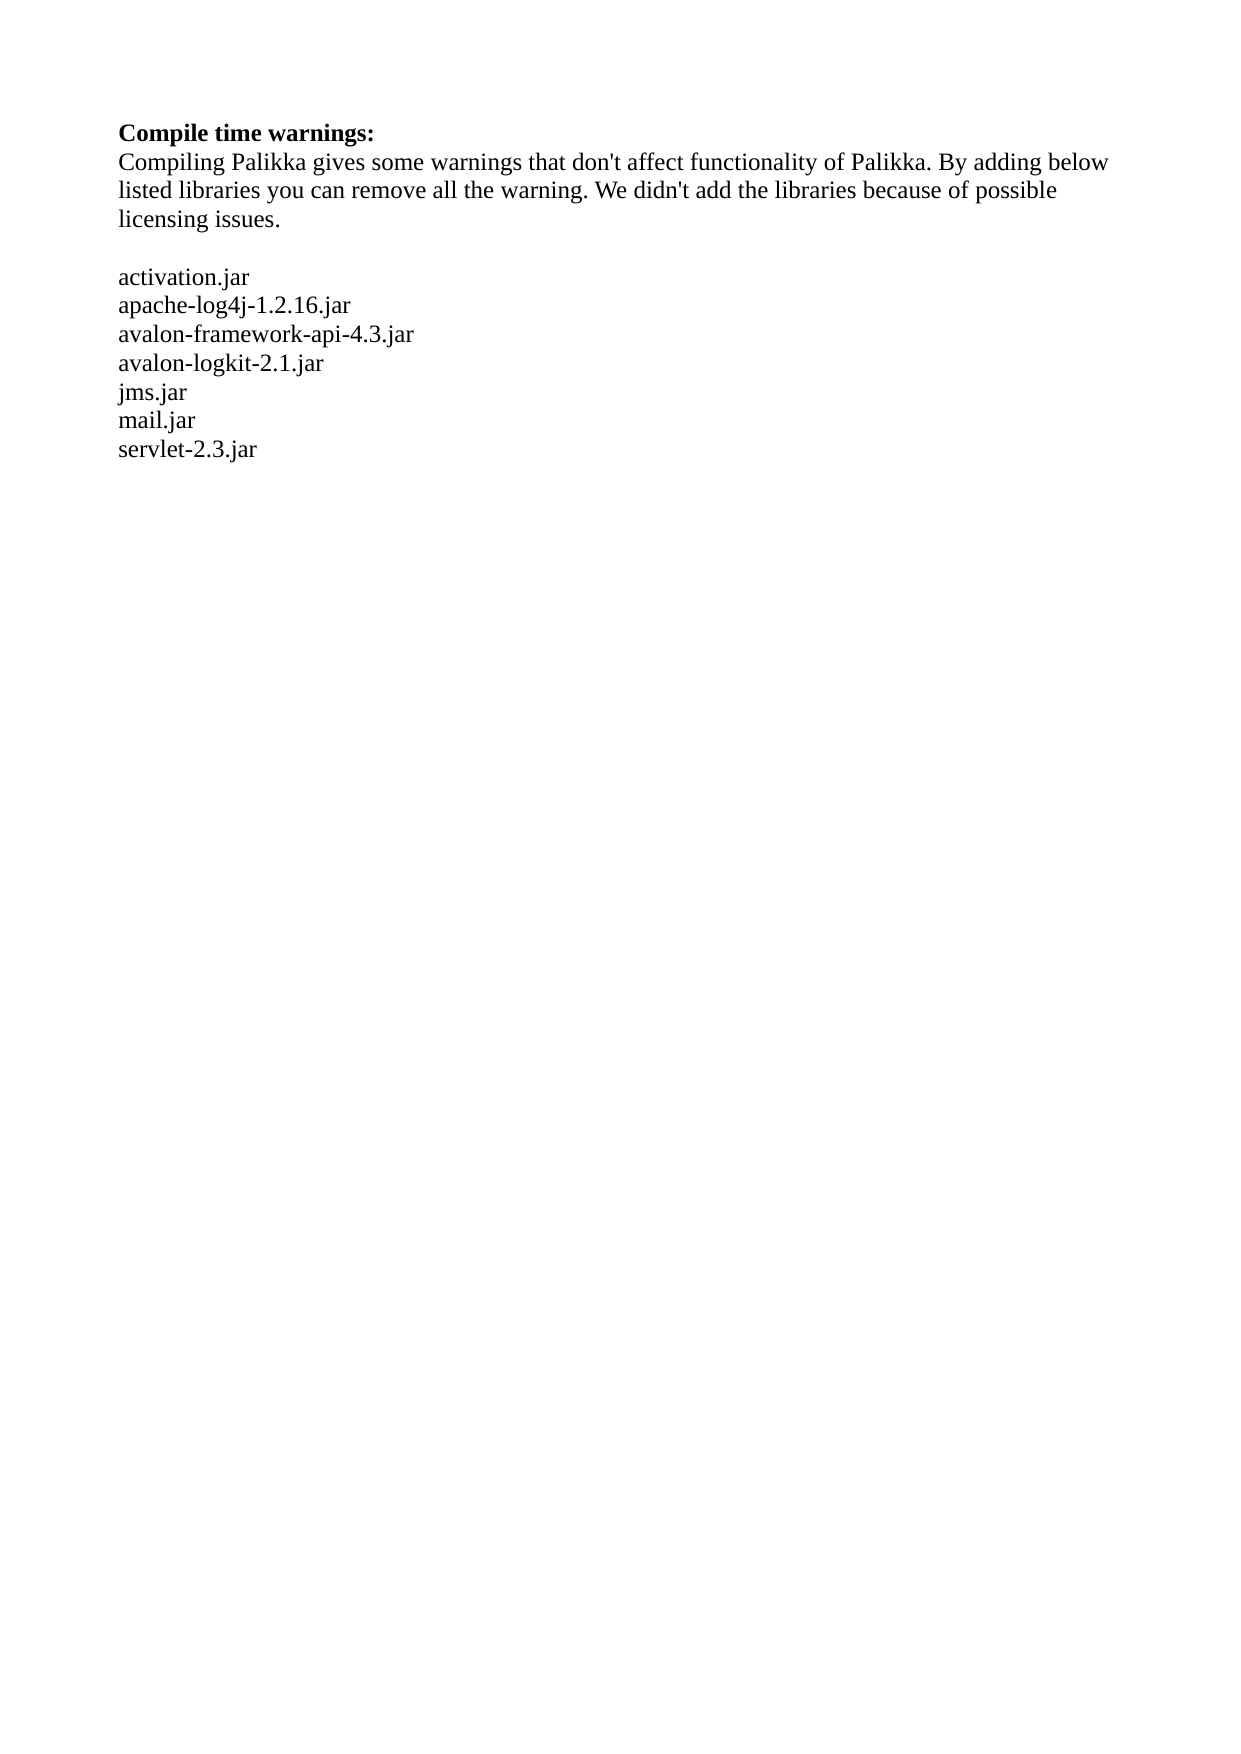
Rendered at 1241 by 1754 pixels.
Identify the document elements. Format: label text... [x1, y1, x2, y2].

text activation.jar [118, 262, 1122, 291]
text Compiling Palikka gives some warnings that don't affect functionality of Palikka. By adding below listed libraries you can remove all the warning. We didn't add the libraries because of possible licensing issues. [118, 147, 1122, 233]
text servlet-2.3.jar [118, 434, 1122, 463]
text mail.jar [118, 406, 1122, 434]
text apache-log4j-1.2.16.jar [118, 291, 1122, 319]
text jms.jar [118, 377, 1122, 406]
text avalon-framework-api-4.3.jar [118, 319, 1122, 348]
text avalon-logkit-2.1.jar [118, 348, 1122, 377]
text Compile time warnings: [118, 118, 1122, 147]
